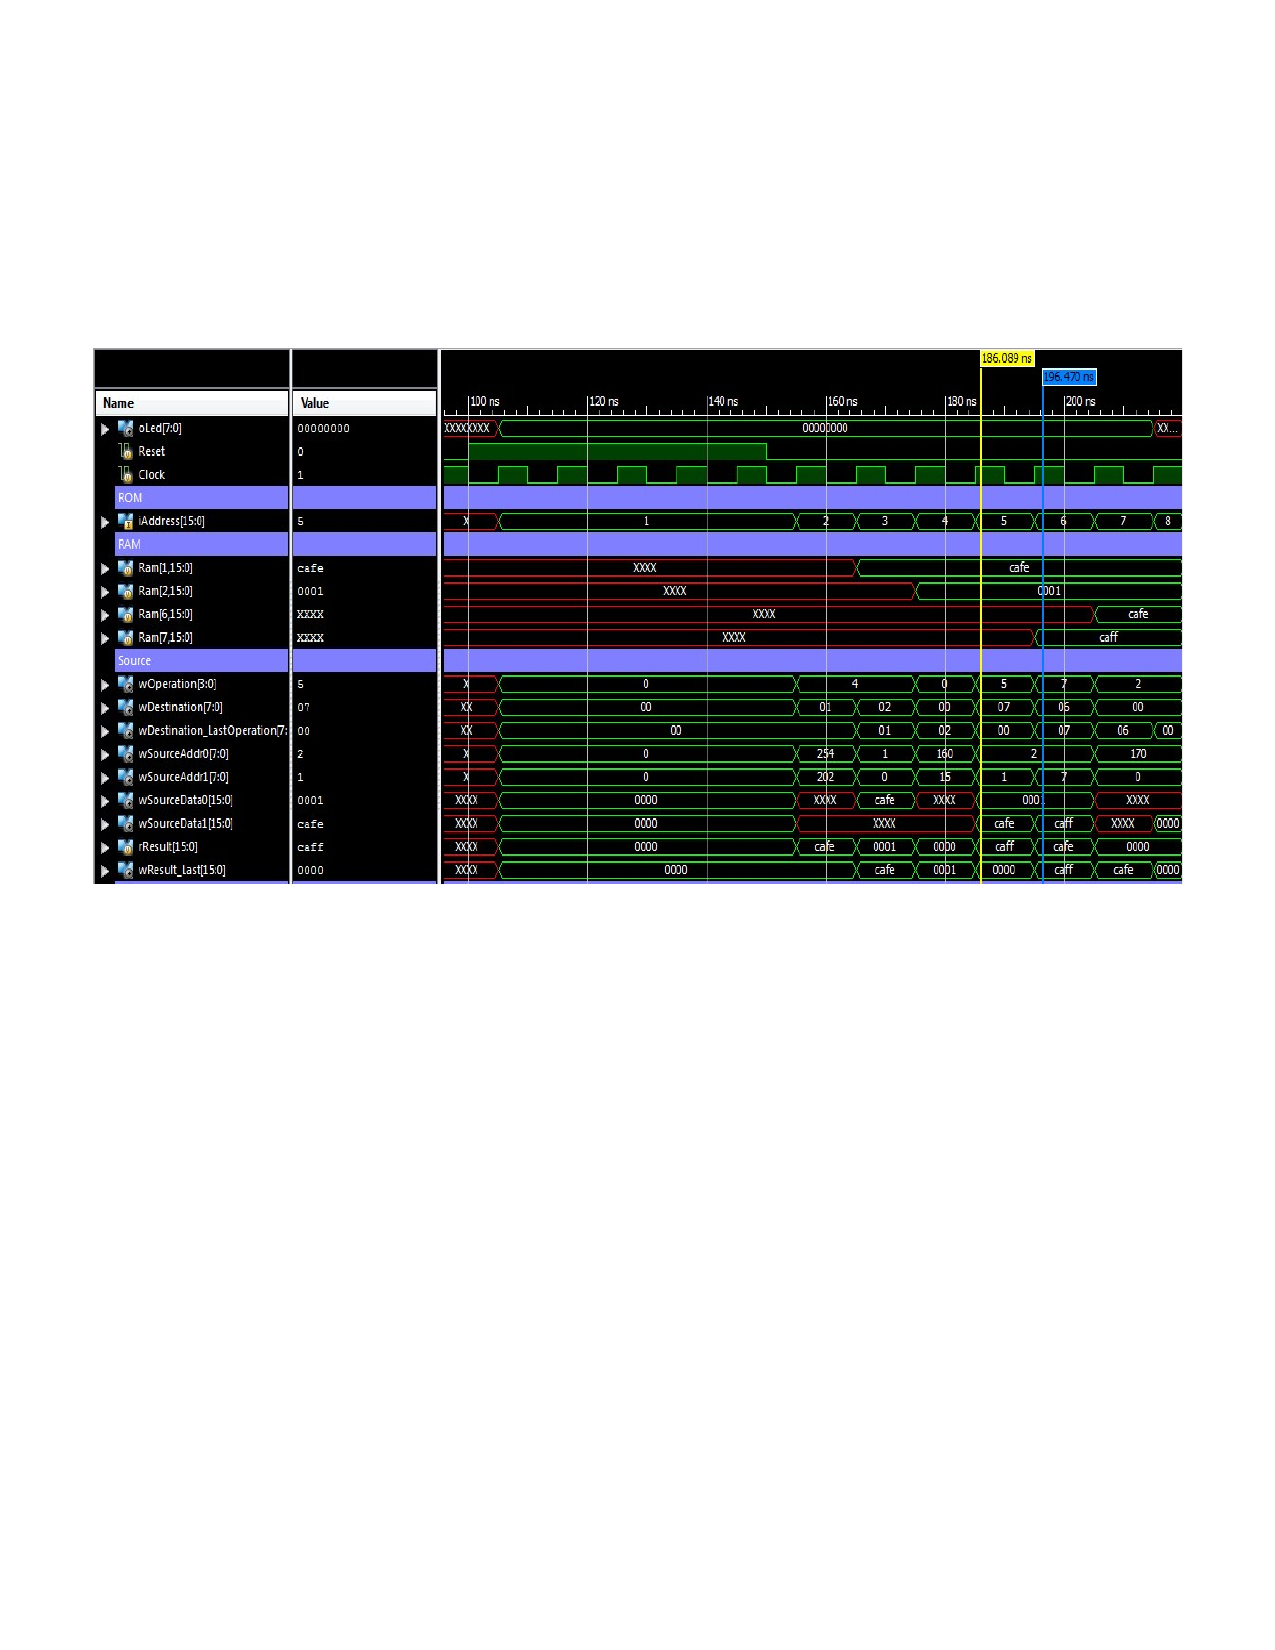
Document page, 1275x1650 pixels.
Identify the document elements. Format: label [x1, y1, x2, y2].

picture [93, 348, 1183, 884]
